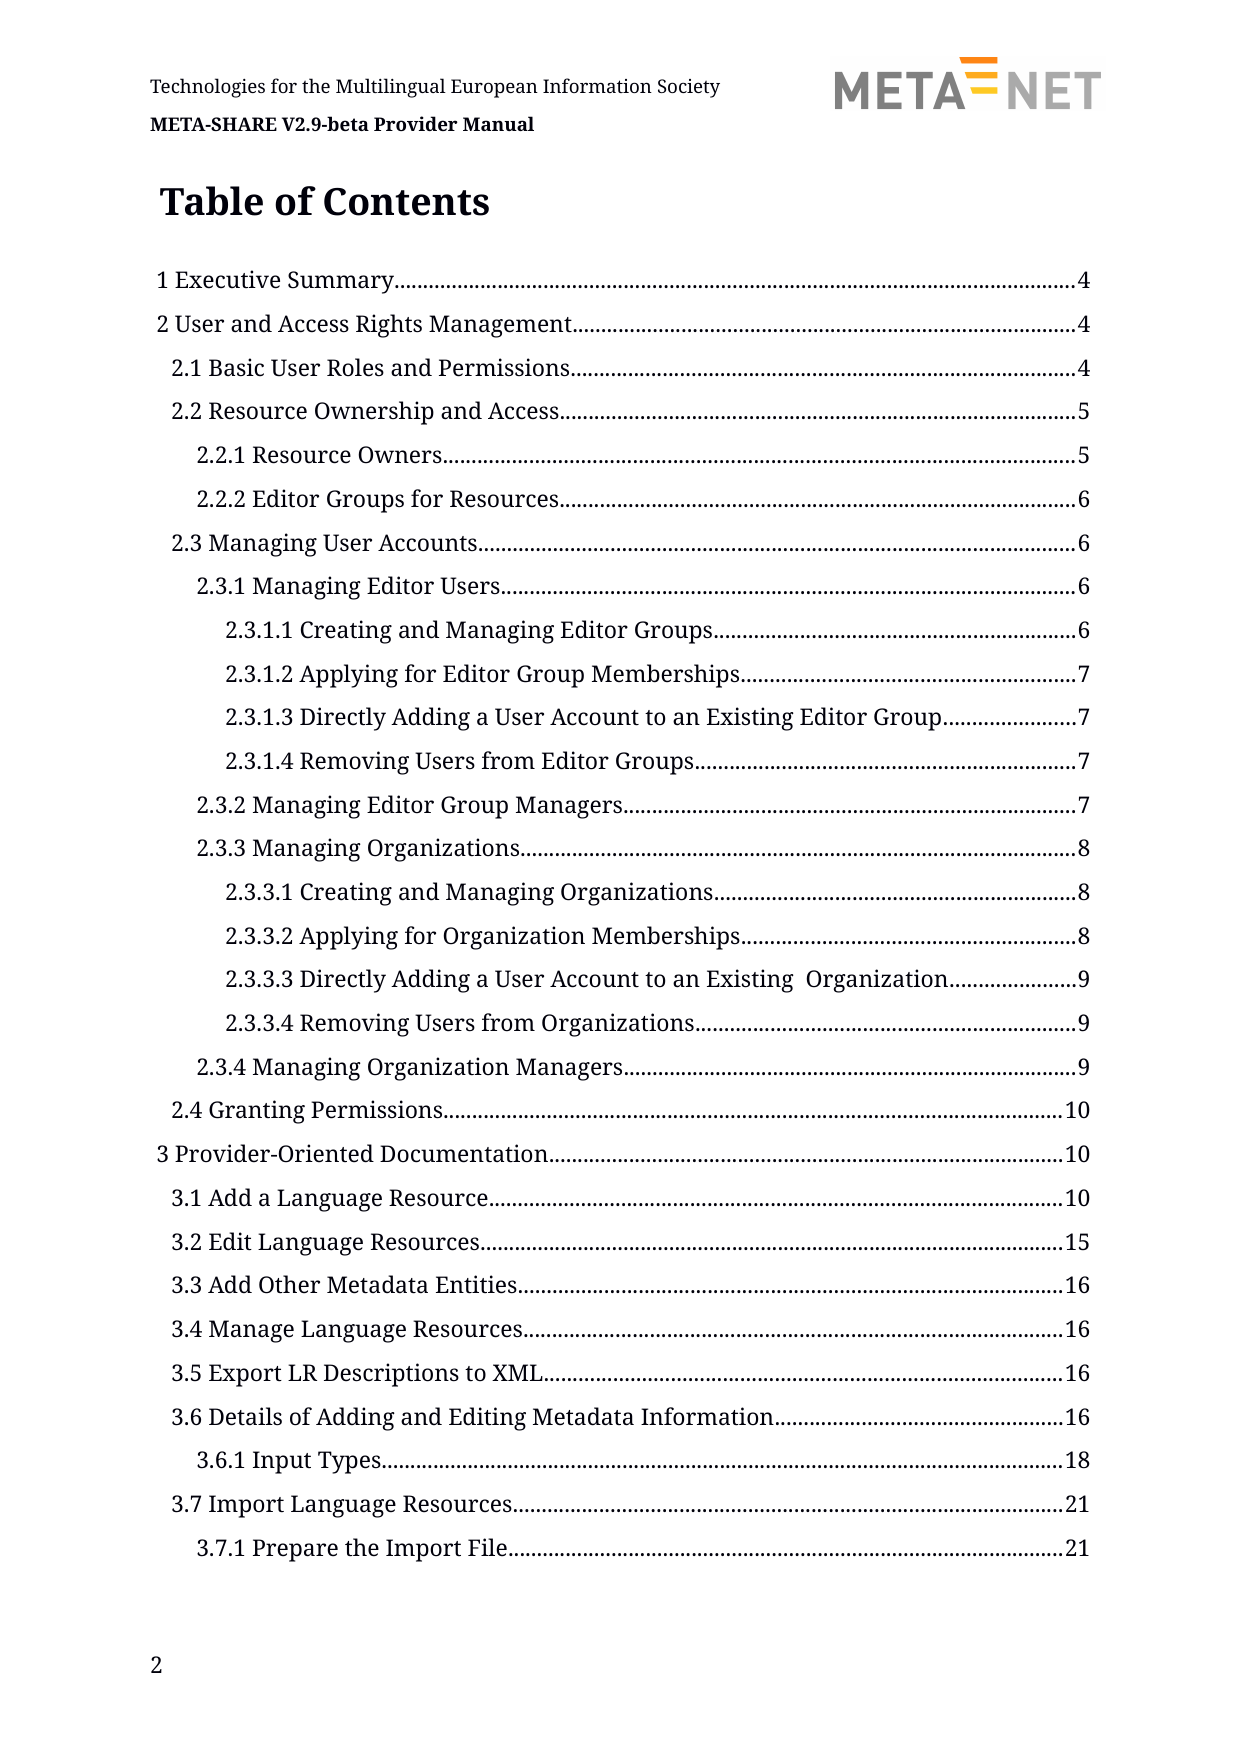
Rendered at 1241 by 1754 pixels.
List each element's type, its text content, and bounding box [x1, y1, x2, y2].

text 2.4 Granting Permissions 10 [171, 1094, 1090, 1126]
text 2.3.2 Managing Editor Group Managers 7 [196, 789, 1090, 820]
text 3.1 Add a Language Resource 10 [171, 1182, 1090, 1213]
text 2.1 Basic User Roles and Permissions 4 [171, 352, 1090, 383]
text 3.6 Details of Adding and Editing Metadata Information 16 [171, 1401, 1090, 1432]
text 3.5 Export LR Descriptions to XML 16 [171, 1357, 1090, 1388]
text 2.2.1 Resource Owners 5 [196, 439, 1090, 470]
text 2.2.2 Editor Groups for Resources 6 [196, 483, 1090, 514]
text 2.3 Managing User Accounts 6 [171, 527, 1090, 558]
text 3.2 Edit Language Resources 15 [171, 1226, 1090, 1257]
text 2 User and Access Rights Management 4 [156, 308, 1090, 339]
text 3 Provider-Oriented Documentation 10 [156, 1138, 1090, 1169]
subtitle Table of Contents [150, 175, 1090, 226]
text 2.3.1 Managing Editor Users 6 [196, 570, 1090, 602]
text 3.4 Manage Language Resources 16 [171, 1313, 1090, 1344]
text 2.2 Resource Ownership and Access 5 [171, 395, 1090, 427]
text 2.3.3 Managing Organizations 8 [196, 832, 1090, 864]
text 1 Executive Summary 4 [156, 264, 1090, 295]
text 3.7 Import Language Resources 21 [171, 1488, 1090, 1519]
text 2.3.1.4 Removing Users from Editor Groups 7 [225, 745, 1090, 776]
text 2.3.1.3 Directly Adding a User Account to an Existing Editor Group 7 [225, 701, 1090, 732]
text 2.3.3.2 Applying for Organization Memberships 8 [225, 920, 1090, 951]
text 2.3.4 Managing Organization Managers 9 [196, 1051, 1090, 1082]
text 2.3.1.2 Applying for Editor Group Memberships 7 [225, 658, 1090, 689]
text 2.3.3.4 Removing Users from Organizations 9 [225, 1007, 1090, 1038]
text 2.3.1.1 Creating and Managing Editor Groups 6 [225, 614, 1090, 645]
text 2.3.3.1 Creating and Managing Organizations 8 [225, 876, 1090, 907]
text 3.3 Add Other Metadata Entities 16 [171, 1269, 1090, 1301]
text 3.6.1 Input Types 18 [196, 1444, 1090, 1476]
picture [830, 56, 1106, 111]
text 3.7.1 Prepare the Import File 21 [196, 1532, 1090, 1563]
text 2.3.3.3 Directly Adding a User Account to an Existing Organization 9 [225, 963, 1090, 994]
